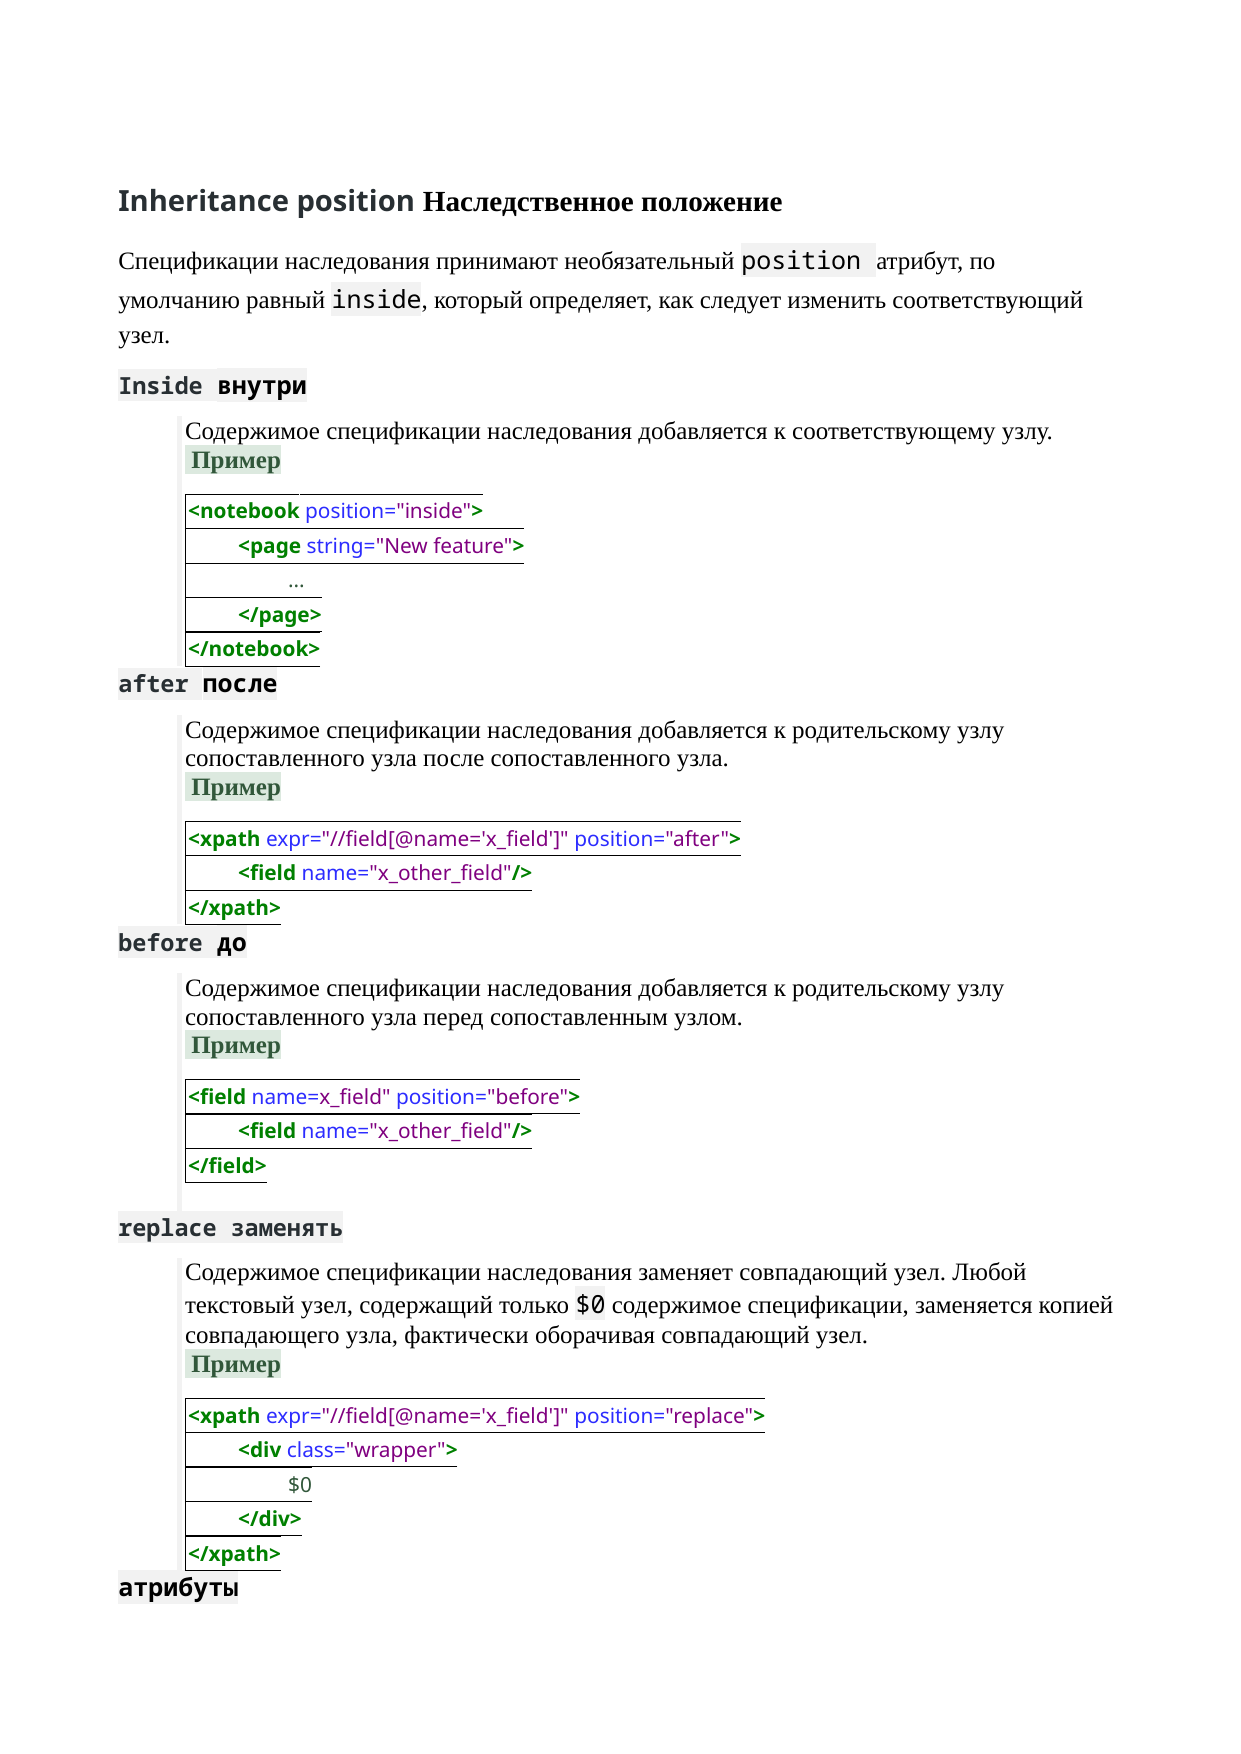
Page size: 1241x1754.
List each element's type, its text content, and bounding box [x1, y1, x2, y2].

subtitle атрибуты [118, 1570, 1122, 1604]
list Содержимое спецификации наследования добавляется к родительскому узлу сопоставленного узла после сопоставленного узла. [182, 715, 1122, 772]
list Содержимое спецификации наследования заменяет совпадающий узел. Любой текстовый узел, содержащий только $0 содержимое спецификации, заменяется копией совпадающего узла, фактически оборачивая совпадающий узел. [177, 1257, 1122, 1349]
list Содержимое спецификации наследования добавляется к родительскому узлу сопоставленного узла перед сопоставленным узлом. [182, 973, 1122, 1030]
text <notebook position="inside"> [186, 494, 1122, 528]
text Пример [182, 1349, 1122, 1378]
text ... [186, 563, 1122, 597]
text </page> [186, 597, 1122, 632]
text $0 [186, 1467, 1122, 1501]
subtitle Inheritance position Наследственное положение [118, 180, 1122, 220]
list Содержимое спецификации наследования добавляется к соответствующему узлу. [182, 416, 1122, 445]
text Пример [182, 445, 1122, 474]
text Пример [182, 772, 1122, 801]
text Спецификации наследования принимают необязательный position атрибут, по умолчанию равный inside, который определяет, как следует изменить соответствующий узел. [118, 242, 1122, 349]
text <xpath expr="//field[@name='x_field']" position="replace"> [186, 1398, 1122, 1432]
text Пример [182, 1030, 1122, 1059]
text </field> [186, 1148, 1122, 1182]
subtitle replace заменять [118, 1211, 1122, 1243]
text <div class="wrapper"> [186, 1432, 1122, 1467]
subtitle Inside внутри [118, 368, 1122, 402]
text <field name=x_field" position="before"> [186, 1079, 1122, 1113]
text </notebook> [186, 632, 1122, 666]
text <page string="New feature"> [186, 528, 1122, 563]
text </xpath> [186, 1536, 1122, 1570]
text <field name="x_other_field"/> [186, 1113, 1122, 1148]
subtitle after после [118, 666, 1122, 700]
text <xpath expr="//field[@name='x_field']" position="after"> [186, 821, 1122, 855]
text </div> [186, 1501, 1122, 1536]
text </xpath> [186, 890, 1122, 924]
subtitle before до [118, 924, 1122, 958]
text <field name="x_other_field"/> [186, 855, 1122, 890]
